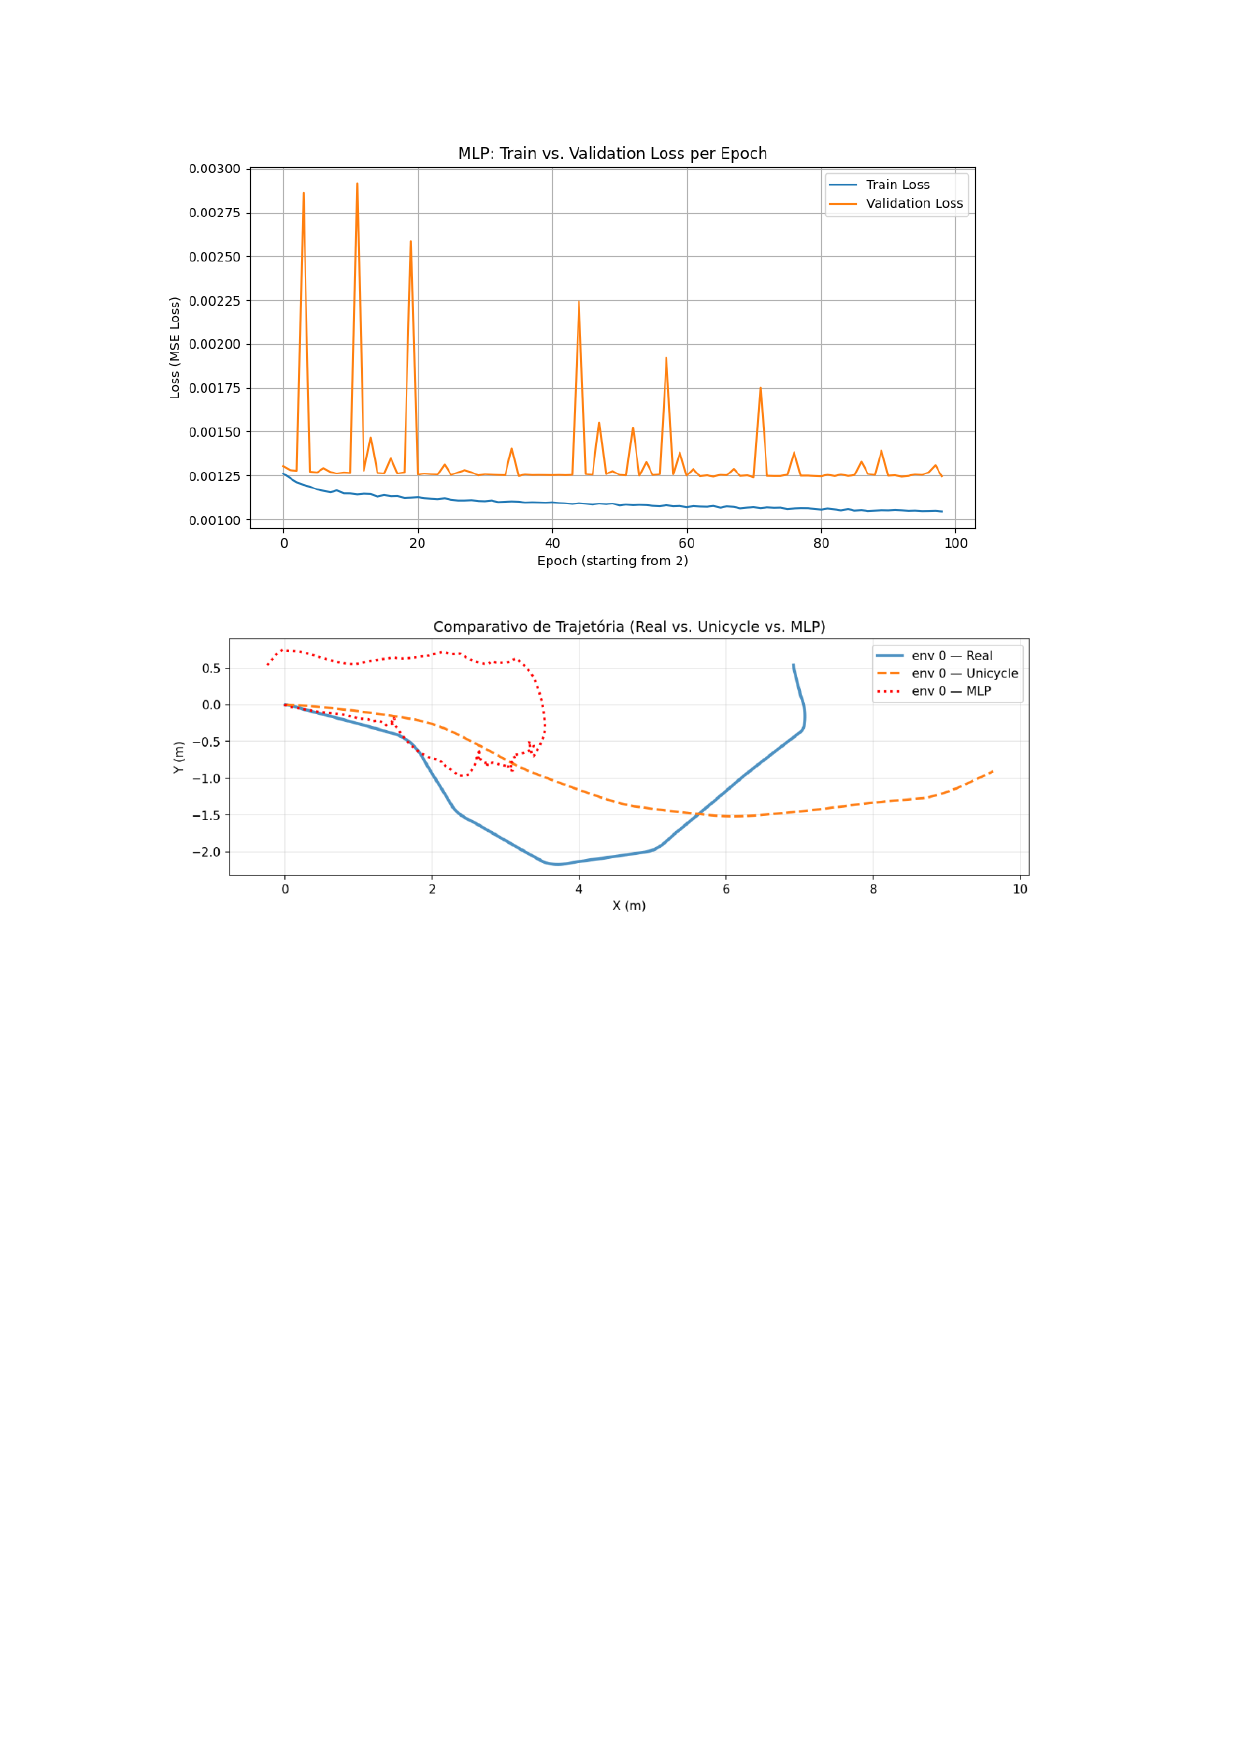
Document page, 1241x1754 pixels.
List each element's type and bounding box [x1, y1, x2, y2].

picture [166, 614, 1033, 921]
picture [133, 111, 1068, 579]
